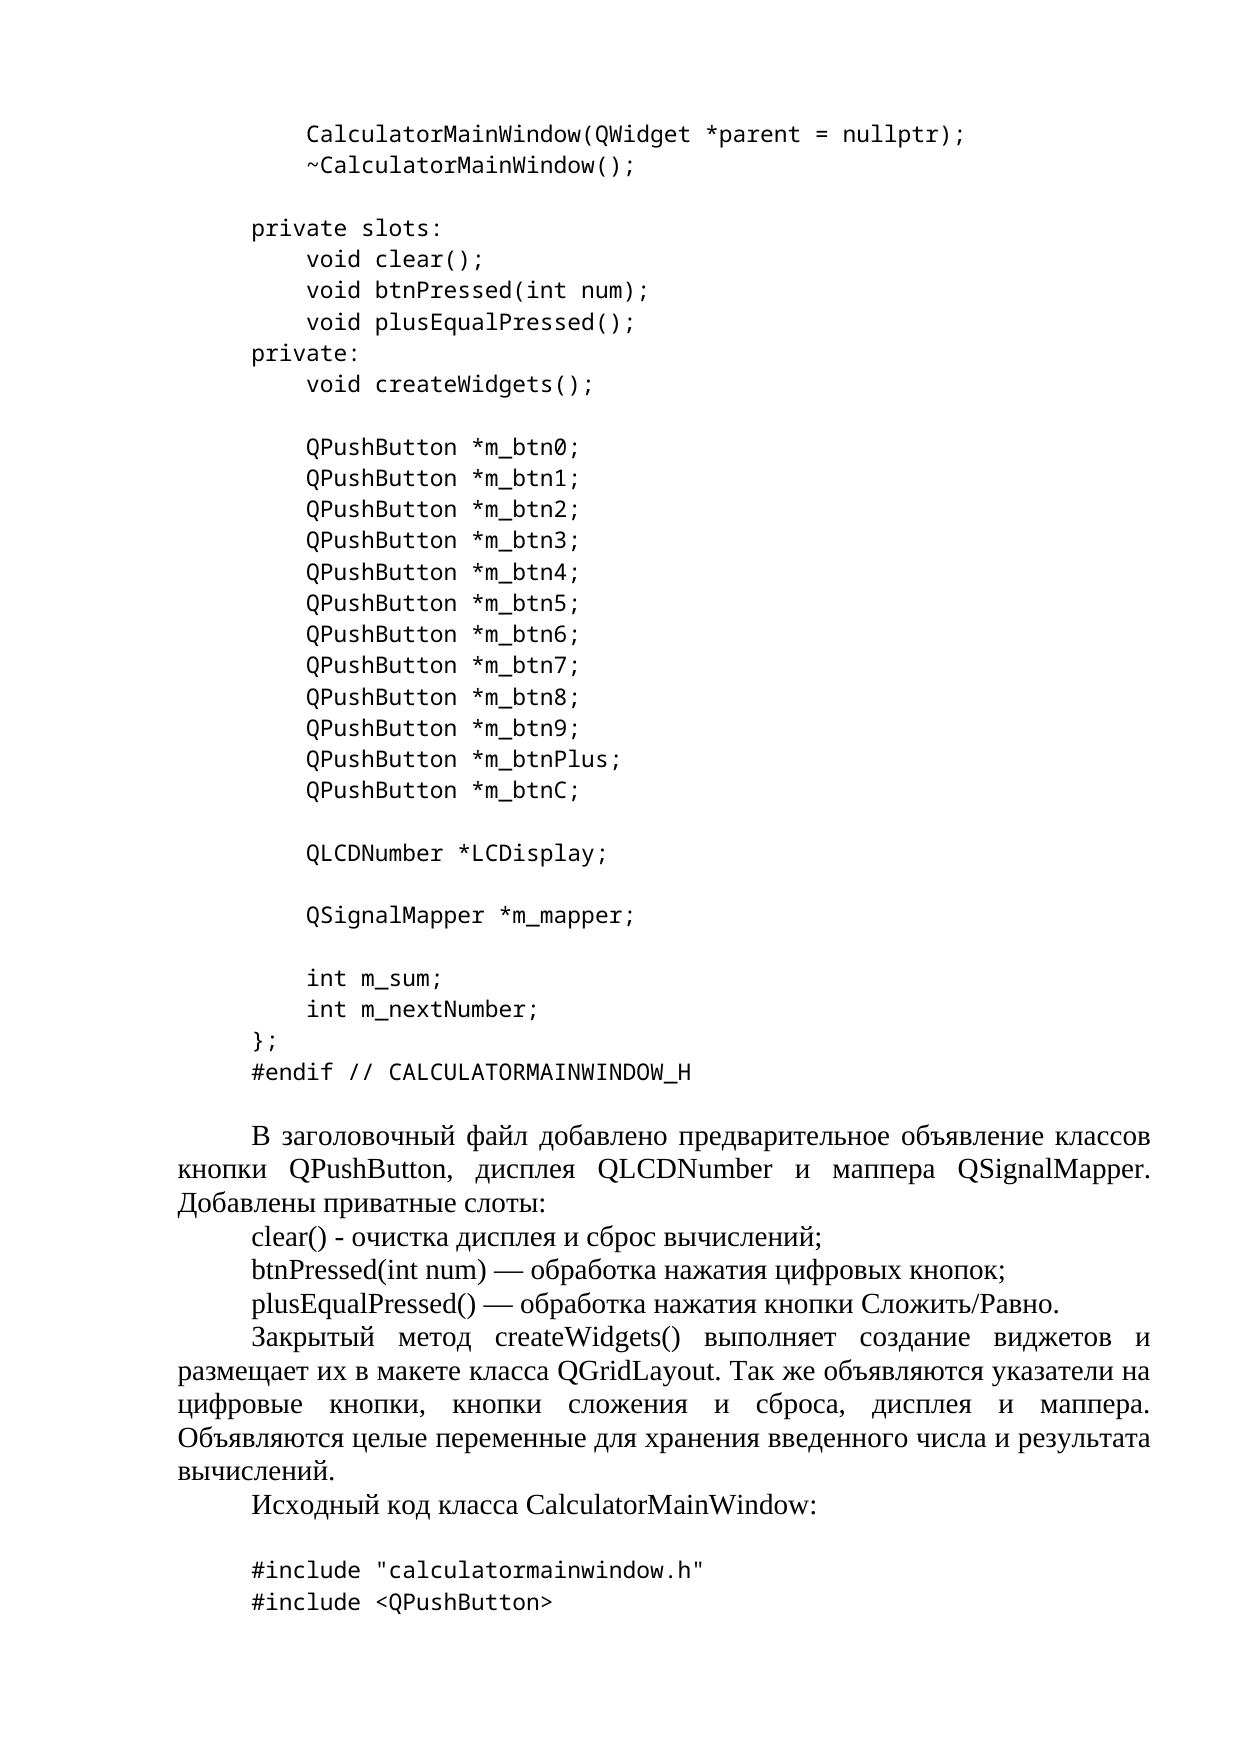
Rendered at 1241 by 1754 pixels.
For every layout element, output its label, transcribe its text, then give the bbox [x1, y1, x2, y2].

text btnPressed(int num) — обработка нажатия цифровых кнопок; [177, 1252, 1152, 1286]
text QPushButton *m_btn1; [177, 462, 1152, 493]
text private: [177, 337, 1152, 368]
text CalculatorMainWindow(QWidget *parent = nullptr); [177, 118, 1152, 149]
text Исходный код класса CalculatorMainWindow: [177, 1487, 1152, 1521]
text void btnPressed(int num); [177, 274, 1152, 306]
text QPushButton *m_btn6; [177, 618, 1152, 649]
text ~CalculatorMainWindow(); [177, 149, 1152, 181]
text QPushButton *m_btn8; [177, 681, 1152, 712]
text clear() - очистка дисплея и сброс вычислений; [177, 1219, 1152, 1252]
text QPushButton *m_btnC; [177, 774, 1152, 806]
text QPushButton *m_btn9; [177, 712, 1152, 743]
text В заголовочный файл добавлено предварительное объявление классов кнопки QPushButton, дисплея QLCDNumber и маппера QSignalMapper. Добавлены приватные слоты: [177, 1118, 1152, 1219]
text }; [177, 1024, 1152, 1056]
text void plusEqualPressed(); [177, 306, 1152, 337]
text #include "calculatormainwindow.h" [177, 1554, 1152, 1585]
text QPushButton *m_btn4; [177, 556, 1152, 587]
text #endif // CALCULATORMAINWINDOW_H [177, 1056, 1152, 1087]
text QSignalMapper *m_mapper; [177, 899, 1152, 931]
text QPushButton *m_btn0; [177, 431, 1152, 462]
text #include <QPushButton> [177, 1585, 1152, 1617]
text void clear(); [177, 243, 1152, 274]
text QLCDNumber *LCDisplay; [177, 837, 1152, 868]
text QPushButton *m_btn3; [177, 524, 1152, 556]
text QPushButton *m_btn7; [177, 649, 1152, 681]
text plusEqualPressed() — обработка нажатия кнопки Сложить/Равно. [177, 1286, 1152, 1319]
text QPushButton *m_btnPlus; [177, 743, 1152, 774]
text int m_nextNumber; [177, 993, 1152, 1024]
text QPushButton *m_btn5; [177, 587, 1152, 618]
text int m_sum; [177, 962, 1152, 993]
text void createWidgets(); [177, 368, 1152, 399]
text Закрытый метод createWidgets() выполняет создание виджетов и размещает их в макете класса QGridLayout. Так же объявляются указатели на цифровые кнопки, кнопки сложения и сброса, дисплея и маппера. Объявляются целые переменные для хранения введенного числа и результата вычислений. [177, 1319, 1152, 1487]
text private slots: [177, 212, 1152, 243]
text QPushButton *m_btn2; [177, 493, 1152, 524]
